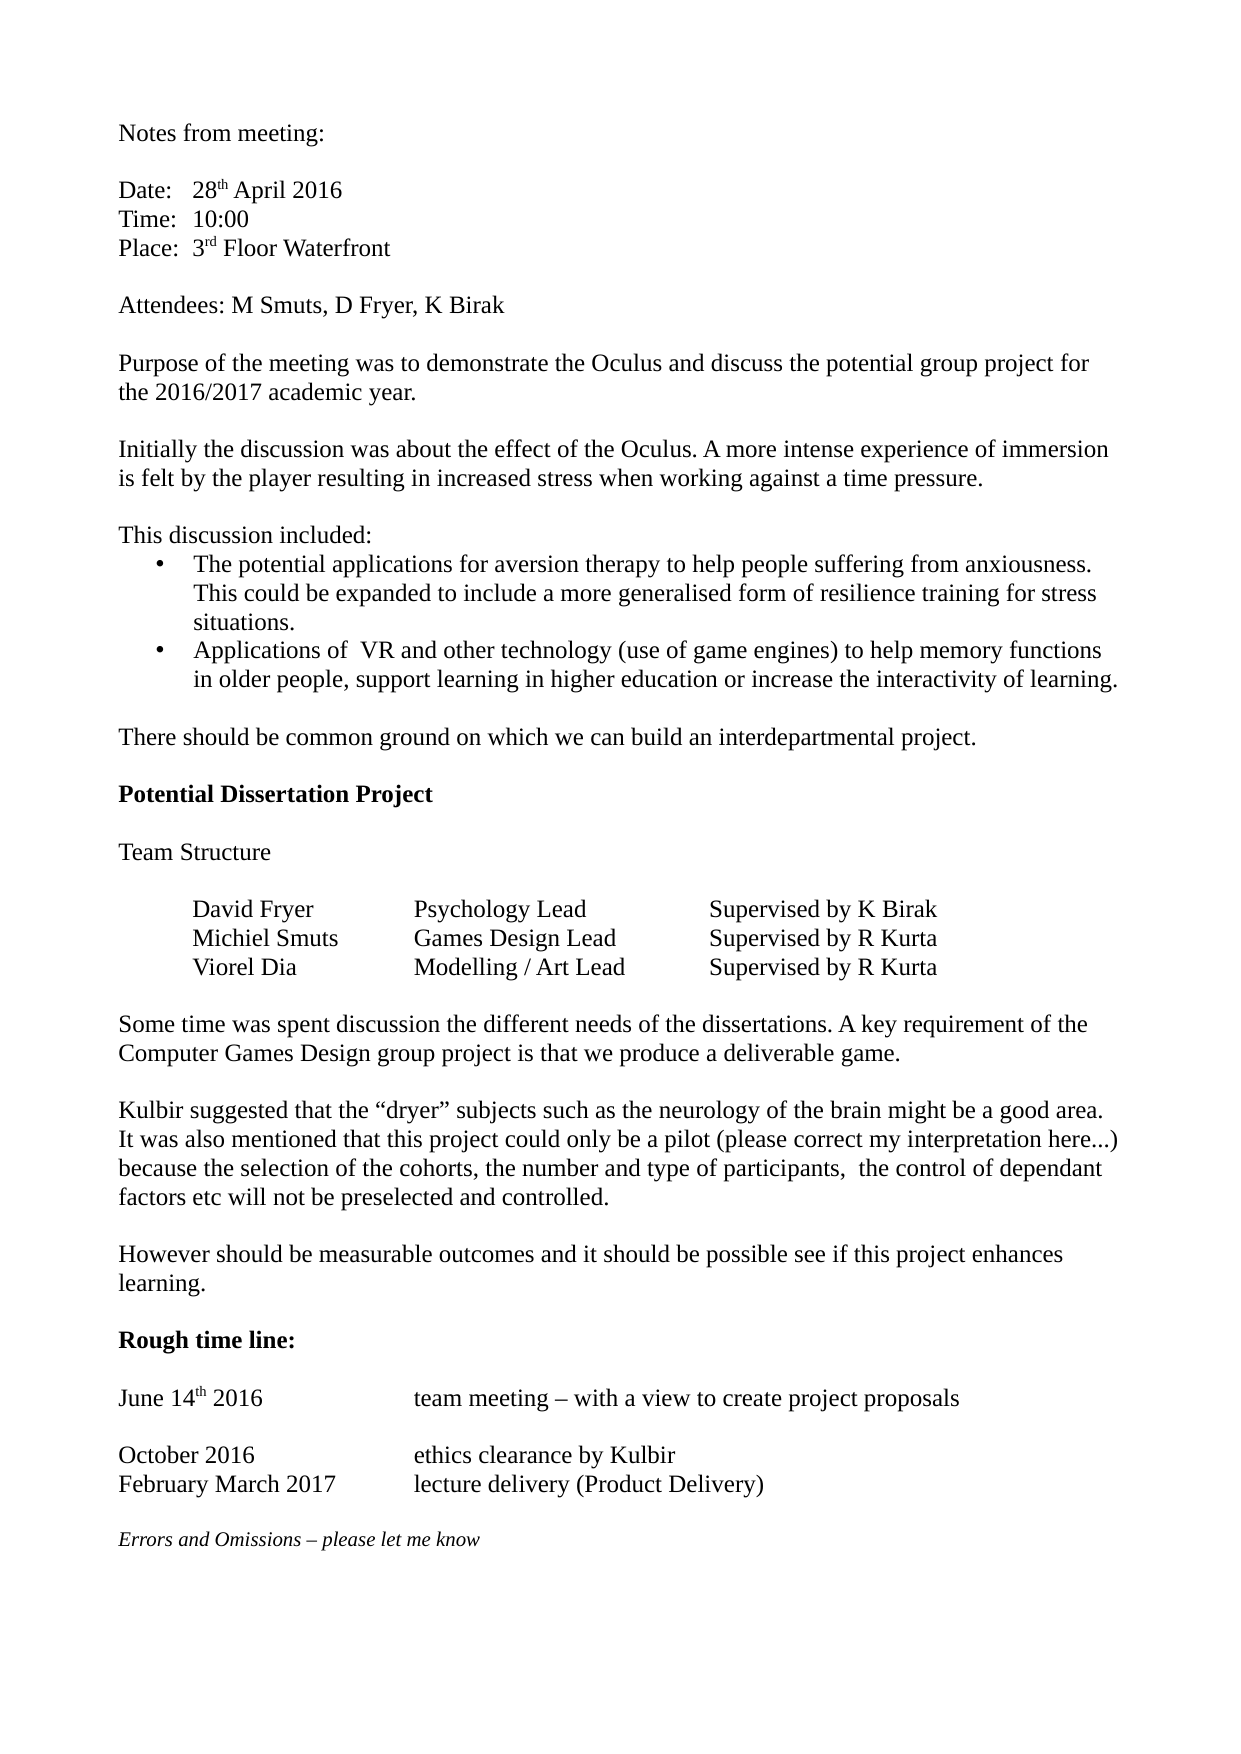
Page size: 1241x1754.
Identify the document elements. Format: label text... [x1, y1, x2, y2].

text June 14th 2016 team meeting – with a view to create project proposals [118, 1383, 1122, 1412]
text Initially the discussion was about the effect of the Oculus. A more intense experience of immersion is felt by the player resulting in increased stress when working against a time pressure. [118, 434, 1122, 492]
text Michiel Smuts Games Design Lead Supervised by R Kurta [118, 923, 1122, 952]
text Attendees: M Smuts, D Fryer, K Birak [118, 291, 1122, 319]
text Place: 3rd Floor Waterfront [118, 233, 1122, 262]
text Purpose of the meeting was to demonstrate the Oculus and discuss the potential group project for the 2016/2017 academic year. [118, 348, 1122, 406]
text Potential Dissertation Project [118, 779, 1122, 808]
text Time: 10:00 [118, 204, 1122, 233]
text This discussion included: [118, 521, 1122, 549]
text Viorel Dia Modelling / Art Lead Supervised by R Kurta [118, 952, 1122, 981]
text Kulbir suggested that the “dryer” subjects such as the neurology of the brain might be a good area. It was also mentioned that this project could only be a pilot (please correct my interpretation here...) because the selection of the cohorts, the number and type of participants, the control of dependant factors etc will not be preselected and controlled. [118, 1096, 1122, 1211]
text Some time was spent discussion the different needs of the dissertations. A key requirement of the Computer Games Design group project is that we produce a deliverable game. [118, 1009, 1122, 1067]
text Date: 28th April 2016 [118, 176, 1122, 204]
text David Fryer Psychology Lead Supervised by K Birak [118, 894, 1122, 923]
text February March 2017 lecture delivery (Product Delivery) [118, 1469, 1122, 1498]
list The potential applications for aversion therapy to help people suffering from anxiousness. This could be expanded to include a more generalised form of resilience training for stress situations. [156, 549, 1122, 636]
text There should be common ground on which we can build an interdepartmental project. [118, 722, 1122, 751]
text October 2016 ethics clearance by Kulbir [118, 1441, 1122, 1469]
text Notes from meeting: [118, 118, 1122, 147]
list Applications of VR and other technology (use of game engines) to help memory functions in older people, support learning in higher education or increase the interactivity of learning. [156, 636, 1122, 693]
text Team Structure [118, 837, 1122, 866]
text Errors and Omissions – please let me know [118, 1527, 1122, 1551]
text Rough time line: [118, 1326, 1122, 1354]
text However should be measurable outcomes and it should be possible see if this project enhances learning. [118, 1239, 1122, 1297]
